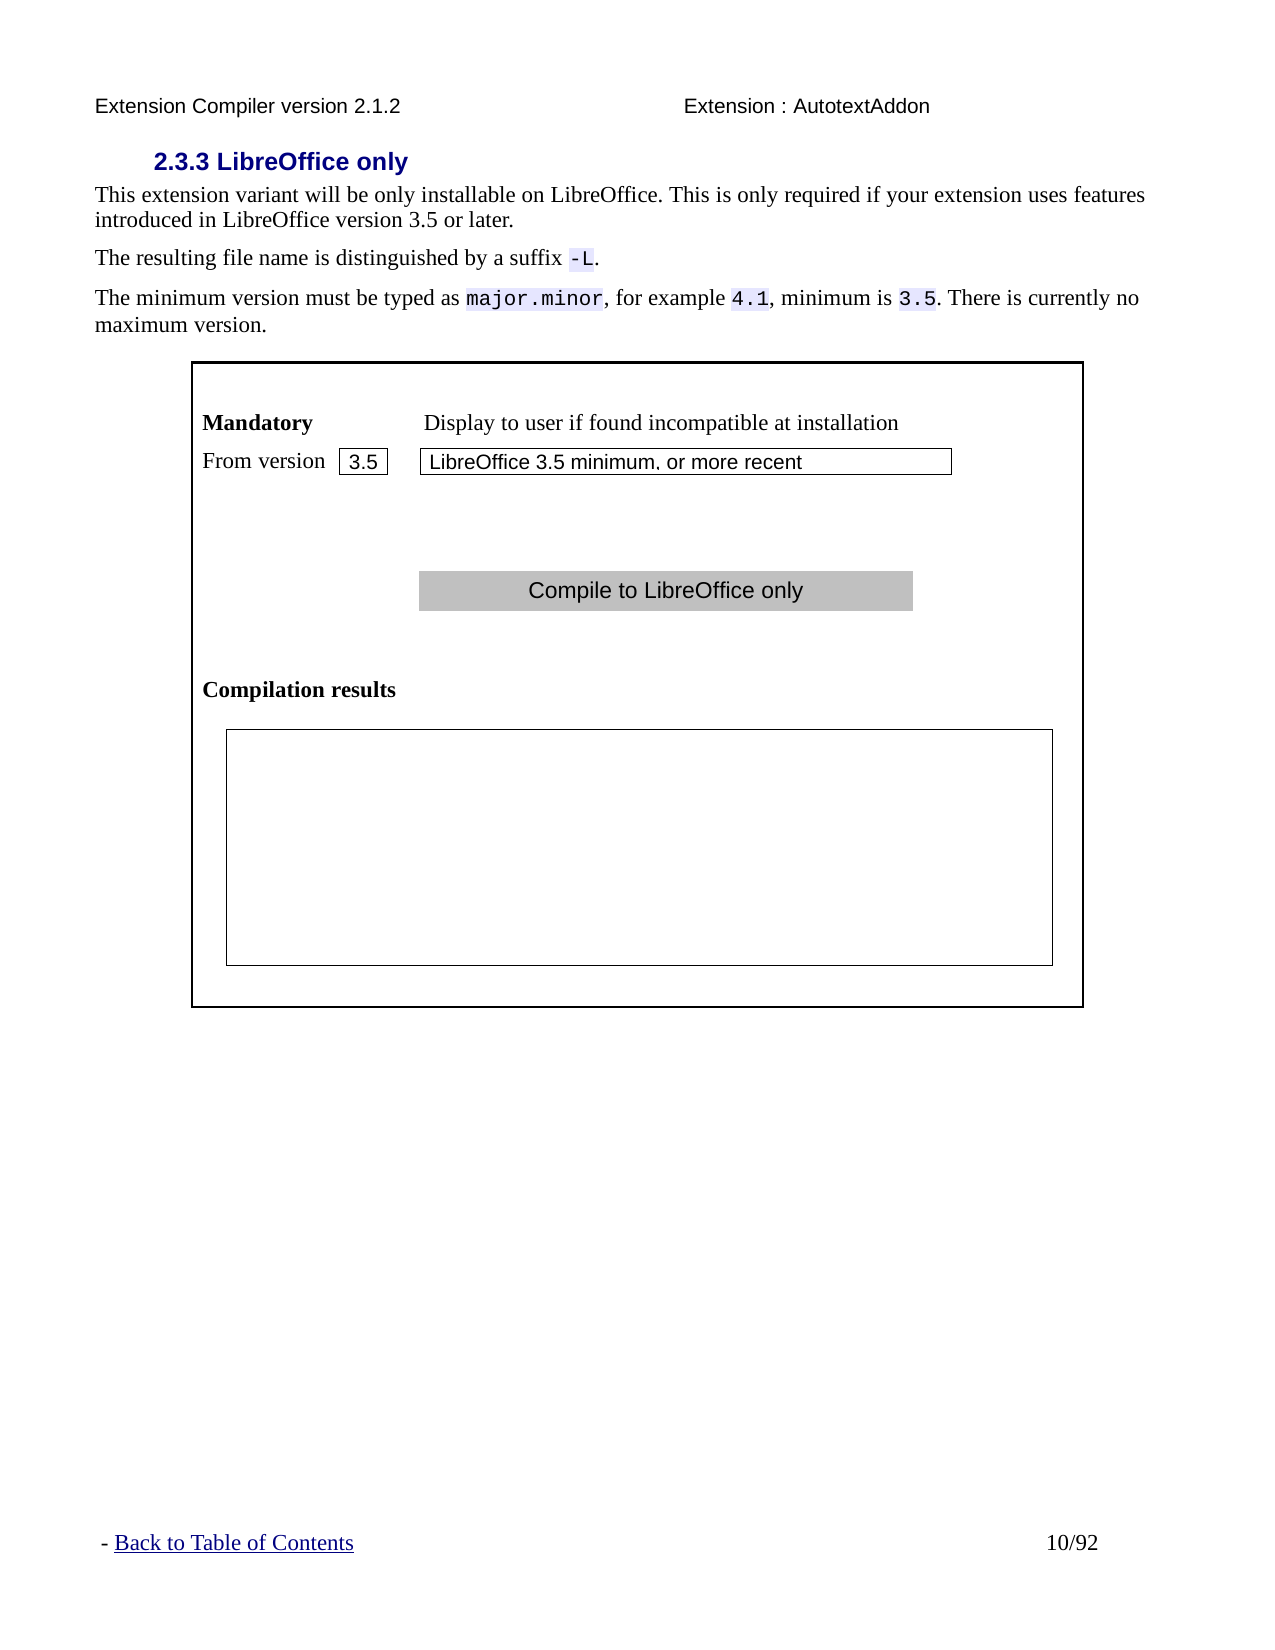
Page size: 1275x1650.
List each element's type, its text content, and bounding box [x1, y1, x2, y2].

text [388, 448, 420, 474]
text This extension variant will be only installable on LibreOffice. This is only required if your extension uses features introduced in LibreOffice version 3.5 or later. [94, 181, 1181, 232]
text [952, 448, 1073, 474]
subtitle LibreOffice only [153, 147, 1181, 176]
text Compilation results [202, 676, 1073, 702]
text From version [202, 448, 339, 474]
text Mandatory Display to user if found incompatible at installation [202, 410, 1073, 436]
text The minimum version must be typed as major.minor, for example 4.1, minimum is 3.5. There is currently no maximum version. [94, 284, 1181, 337]
text The resulting file name is distinguished by a suffix -L. [94, 245, 1181, 272]
